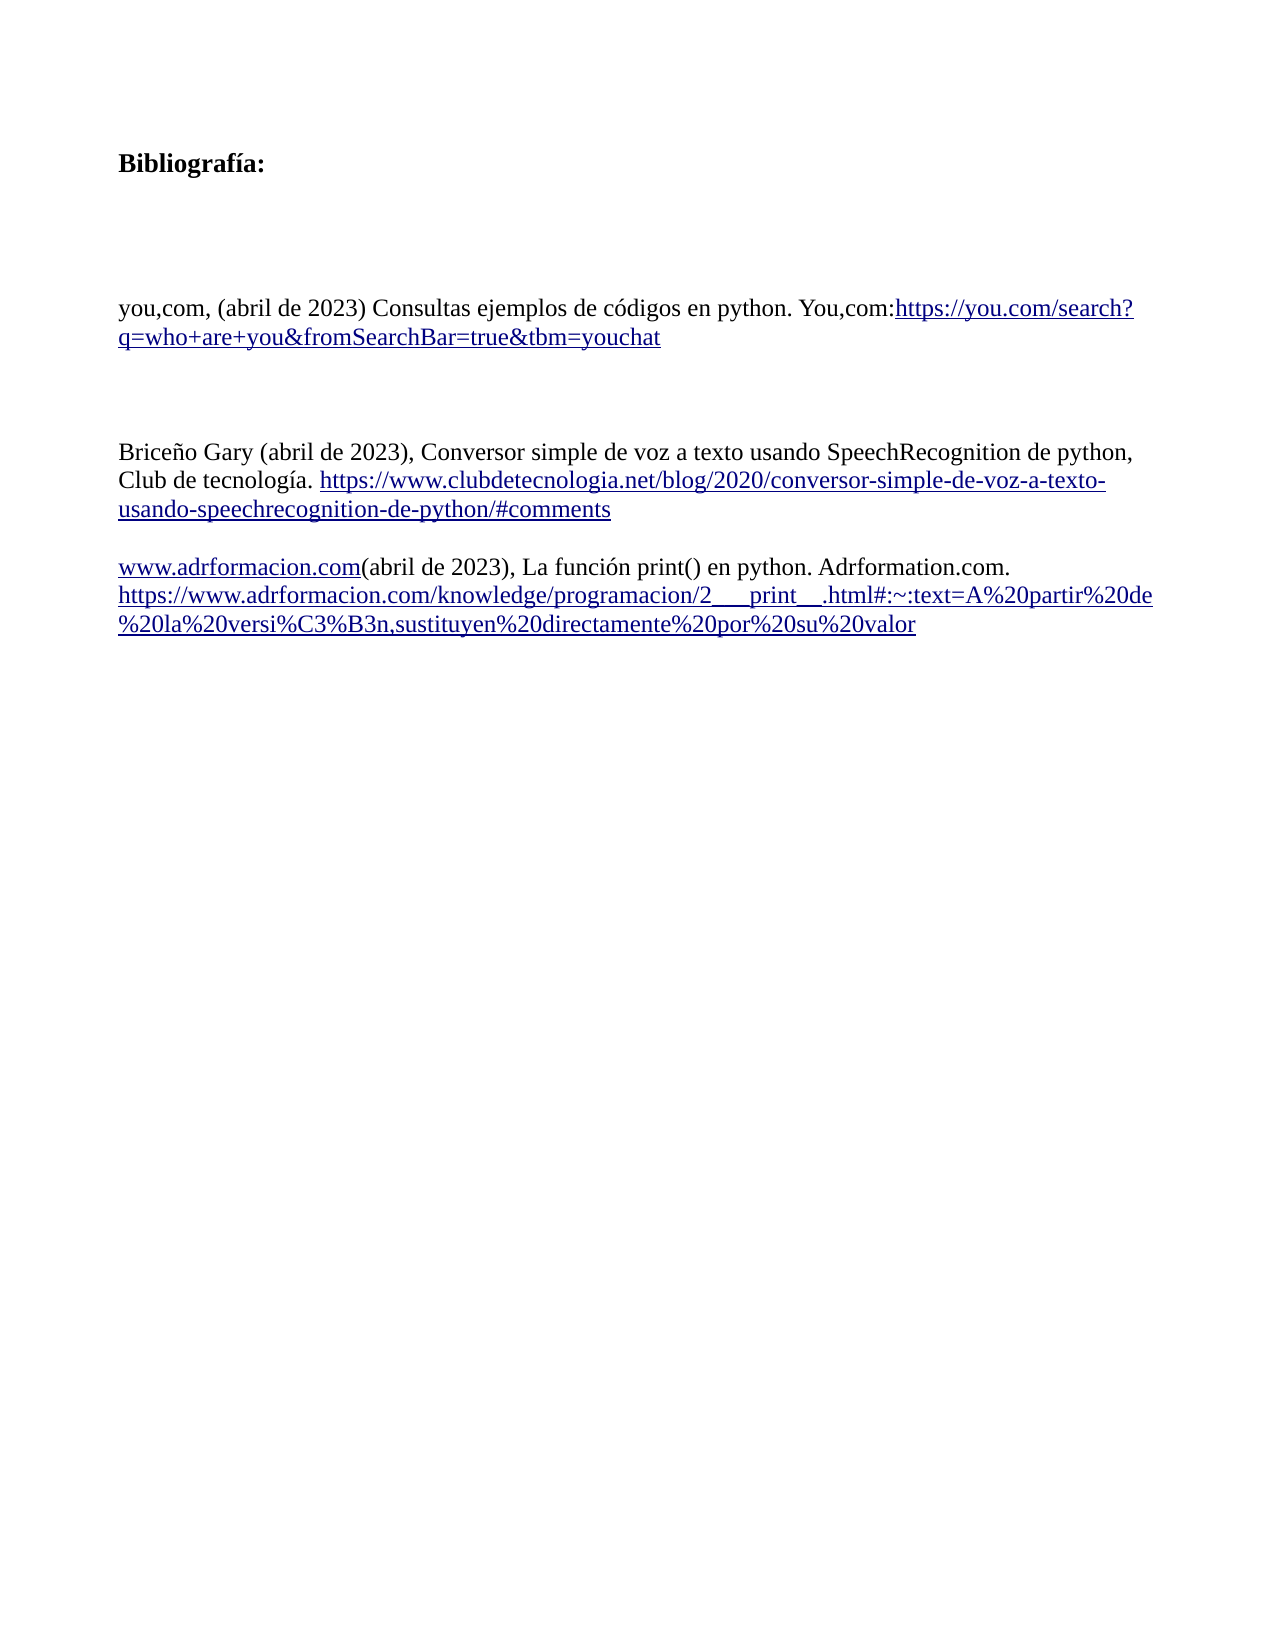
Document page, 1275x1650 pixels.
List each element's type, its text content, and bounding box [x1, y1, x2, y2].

text www.adrformacion.com(abril de 2023), La función print() en python. Adrformation.com. [118, 552, 1157, 581]
text you,com, (abril de 2023) Consultas ejemplos de códigos en python. You,com:https://you.com/search?q=who+are+you&fromSearchBar=true&tbm=youchat [118, 293, 1157, 351]
text https://www.adrformacion.com/knowledge/programacion/2___print__.html#:~:text=A%20partir%20de%20la%20versi%C3%B3n,sustituyen%20directamente%20por%20su%20valor [118, 581, 1157, 638]
text Bibliografía: [118, 147, 1157, 178]
text Briceño Gary (abril de 2023), Conversor simple de voz a texto usando SpeechRecognition de python, Club de tecnología. https://www.clubdetecnologia.net/blog/2020/conversor-simple-de-voz-a-texto-usando-speechrecognition-de-python/#comments [118, 437, 1157, 523]
